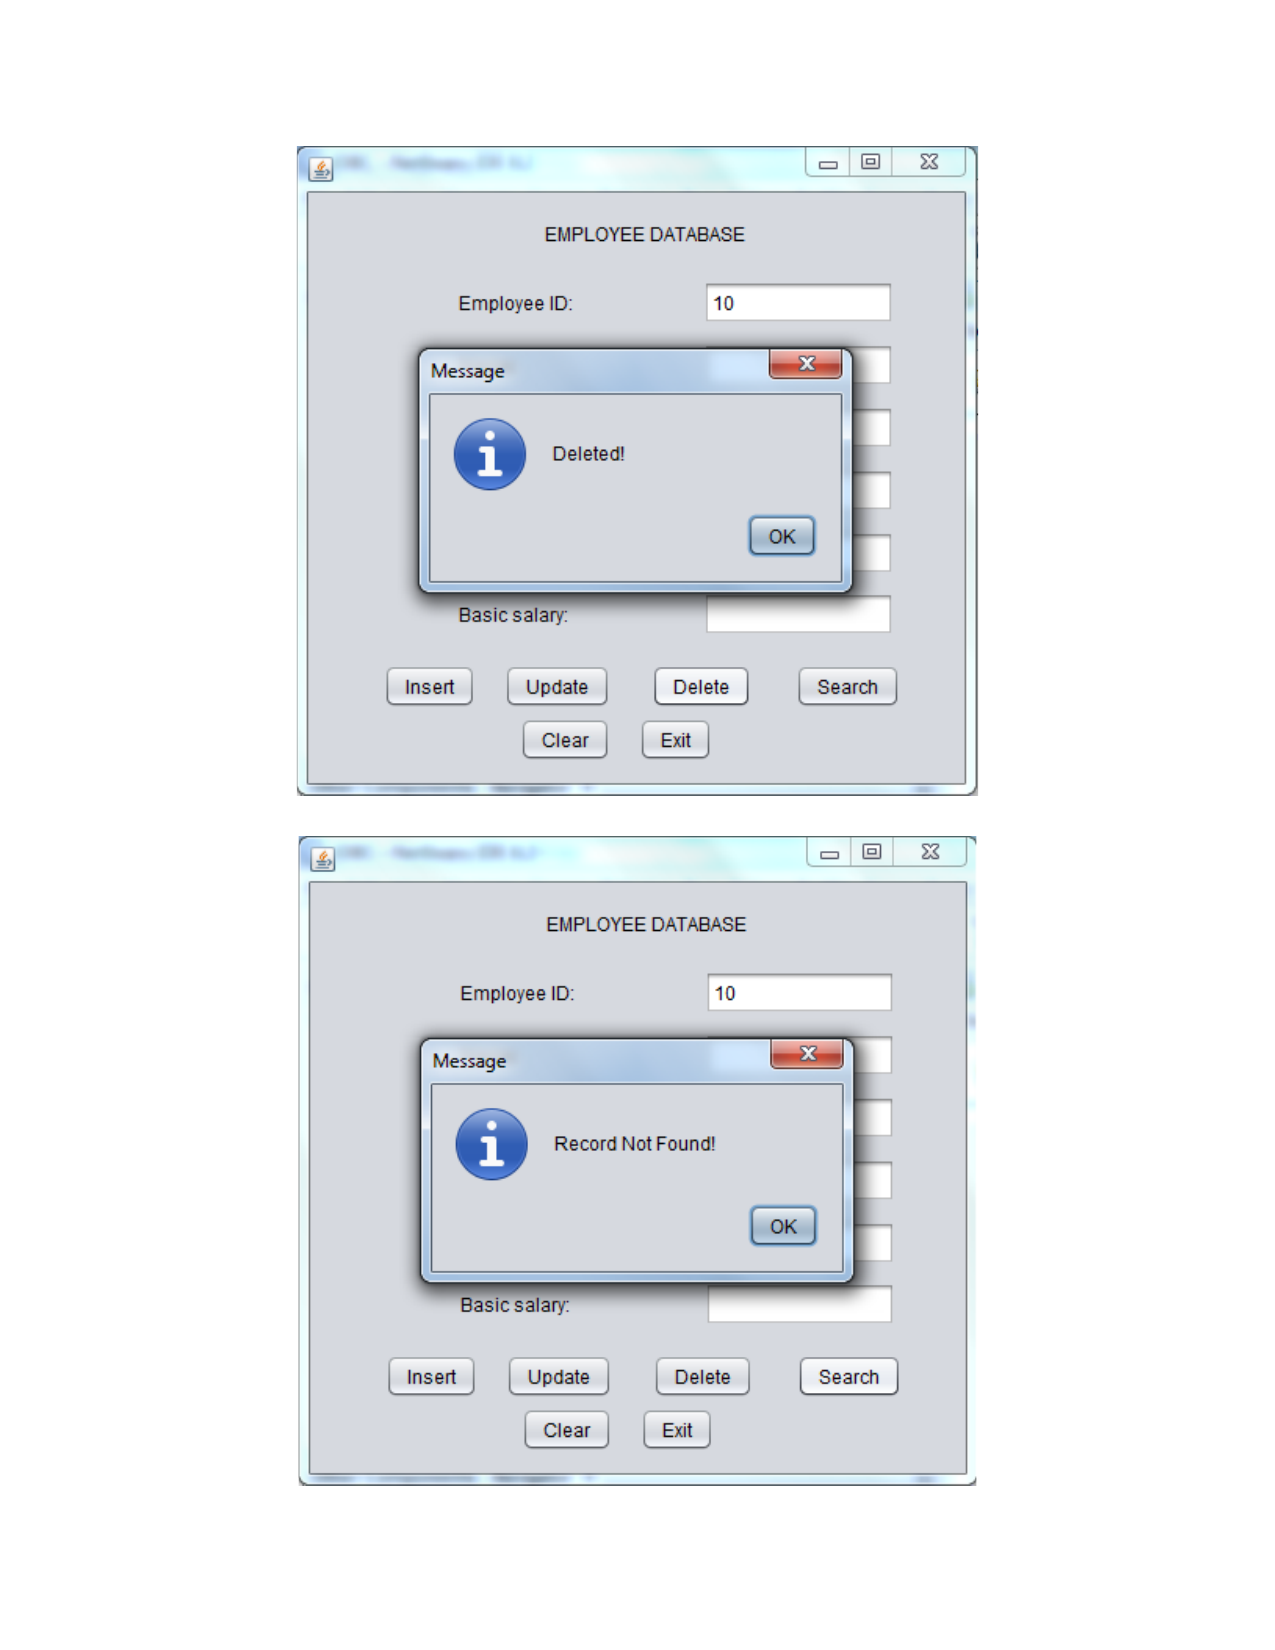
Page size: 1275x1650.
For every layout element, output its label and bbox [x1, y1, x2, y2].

picture [298, 836, 977, 1486]
picture [296, 146, 979, 796]
